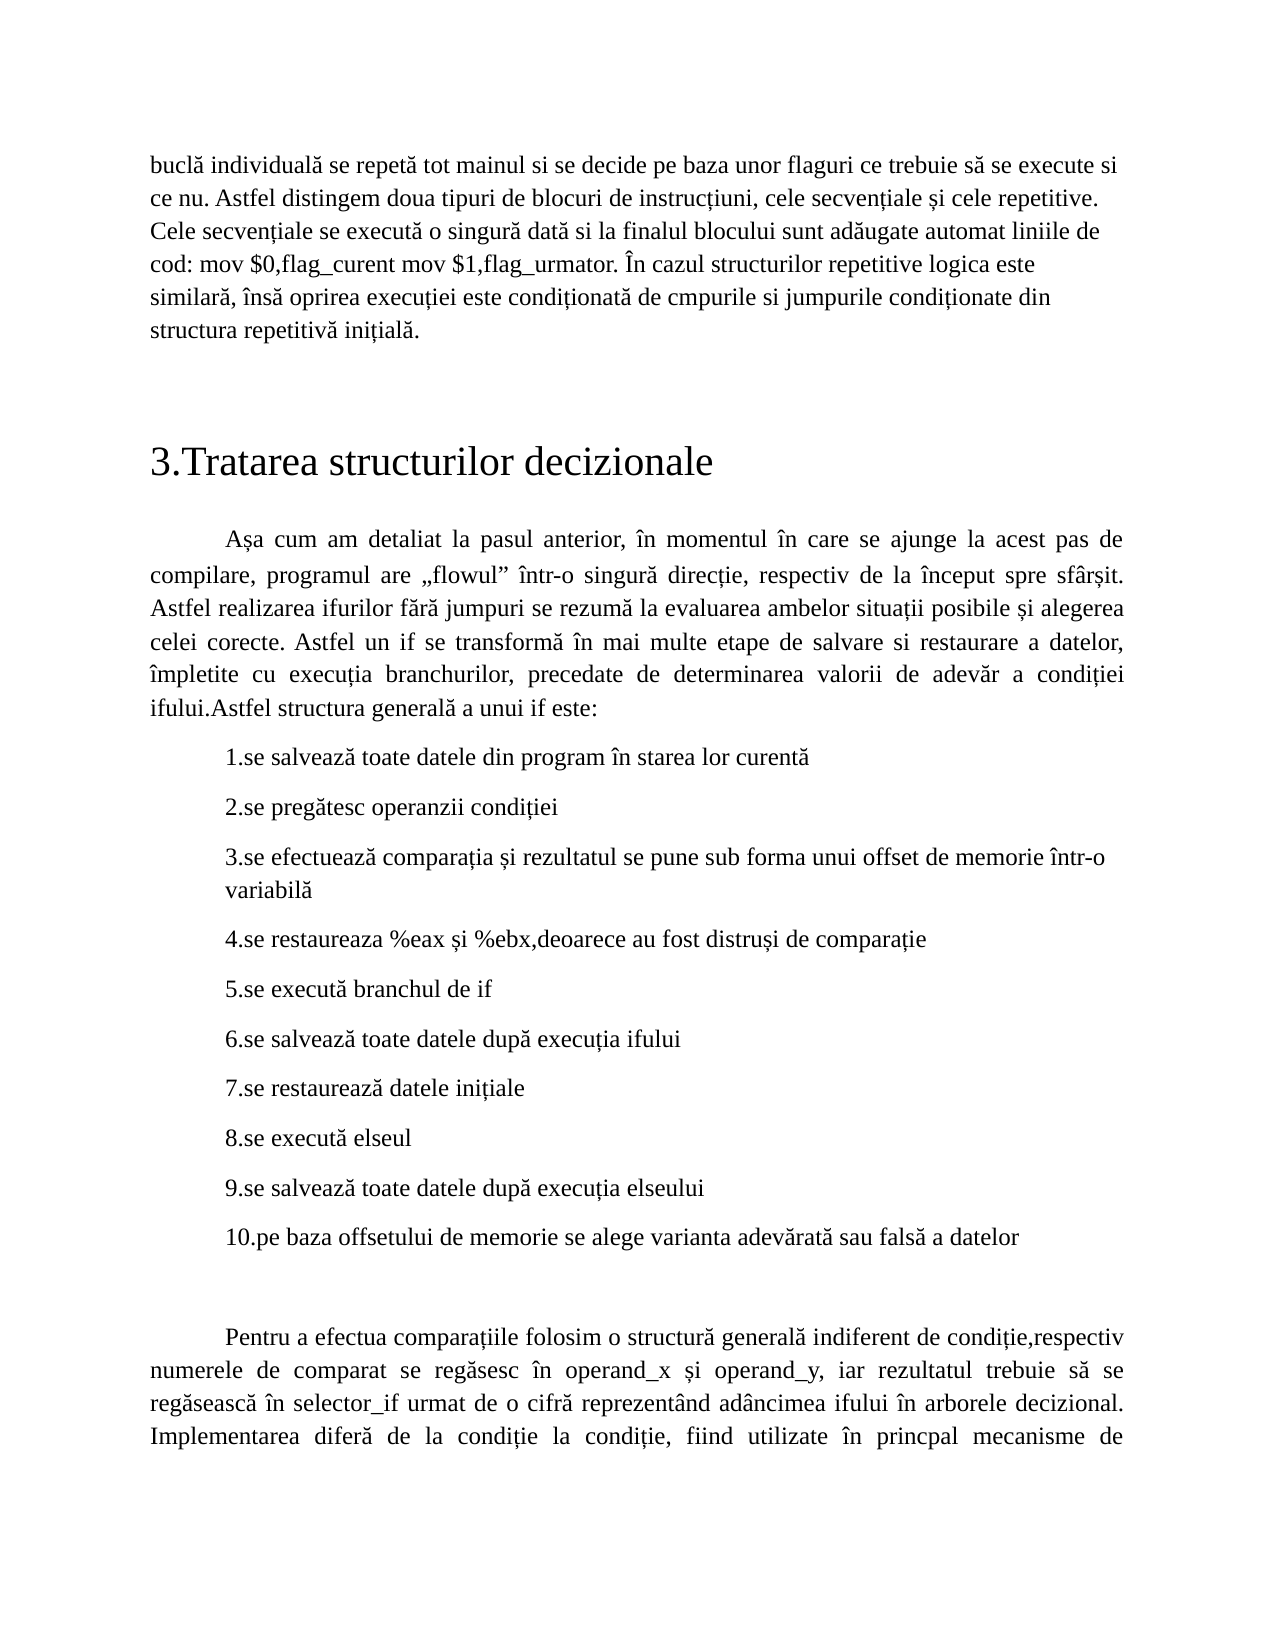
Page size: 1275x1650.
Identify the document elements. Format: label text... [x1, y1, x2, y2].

text 2.se pregătesc operanzii condiției [150, 792, 1125, 821]
text buclă individuală se repetă tot mainul si se decide pe baza unor flaguri ce trebuie să se execute si ce nu. Astfel distingem doua tipuri de blocuri de instrucțiuni, cele secvențiale și cele repetitive. Cele secvențiale se execută o singură dată si la finalul blocului sunt adăugate automat liniile de cod: mov $0,flag_curent mov $1,flag_urmator. În cazul structurilor repetitive logica este similară, însă oprirea execuției este condiționată de cmpurile si jumpurile condiționate din structura repetitivă inițială. [150, 150, 1125, 344]
text 10.pe baza offsetului de memorie se alege varianta adevărată sau falsă a datelor [150, 1222, 1125, 1251]
text 5.se execută branchul de if [150, 974, 1125, 1003]
text 4.se restaureaza %eax și %ebx,deoarece au fost distruși de comparație [150, 924, 1125, 953]
text 1.se salvează toate datele din program în starea lor curentă [150, 742, 1125, 771]
text 9.se salvează toate datele după execuția elseului [150, 1173, 1125, 1202]
text 3.Tratarea structurilor decizionale [150, 437, 1125, 484]
text Pentru a efectua comparațiile folosim o structură generală indiferent de condiție,respectiv numerele de comparat se regăsesc în operand_x și operand_y, iar rezultatul trebuie să se regăsească în selector_if urmat de o cifră reprezentând adâncimea ifului în arborele decizional. Implementarea diferă de la condiție la condiție, fiind utilizate în princpal mecanisme de [150, 1322, 1125, 1450]
text 6.se salvează toate datele după execuția ifului [150, 1024, 1125, 1052]
text 8.se execută elseul [150, 1123, 1125, 1152]
text 7.se restaurează datele inițiale [150, 1073, 1125, 1102]
text 3.se efectuează comparația și rezultatul se pune sub forma unui offset de memorie într-o variabilă [225, 842, 1125, 903]
text Așa cum am detaliat la pasul anterior, în momentul în care se ajunge la acest pas de compilare, programul are „flowul” într-o singură direcție, respectiv de la început spre sfârșit. Astfel realizarea ifurilor fără jumpuri se rezumă la evaluarea ambelor situații posibile și alegerea celei corecte. Astfel un if se transformă în mai multe etape de salvare si restaurare a datelor, împletite cu execuția branchurilor, precedate de determinarea valorii de adevăr a condiției ifului.Astfel structura generală a unui if este: [150, 508, 1125, 721]
